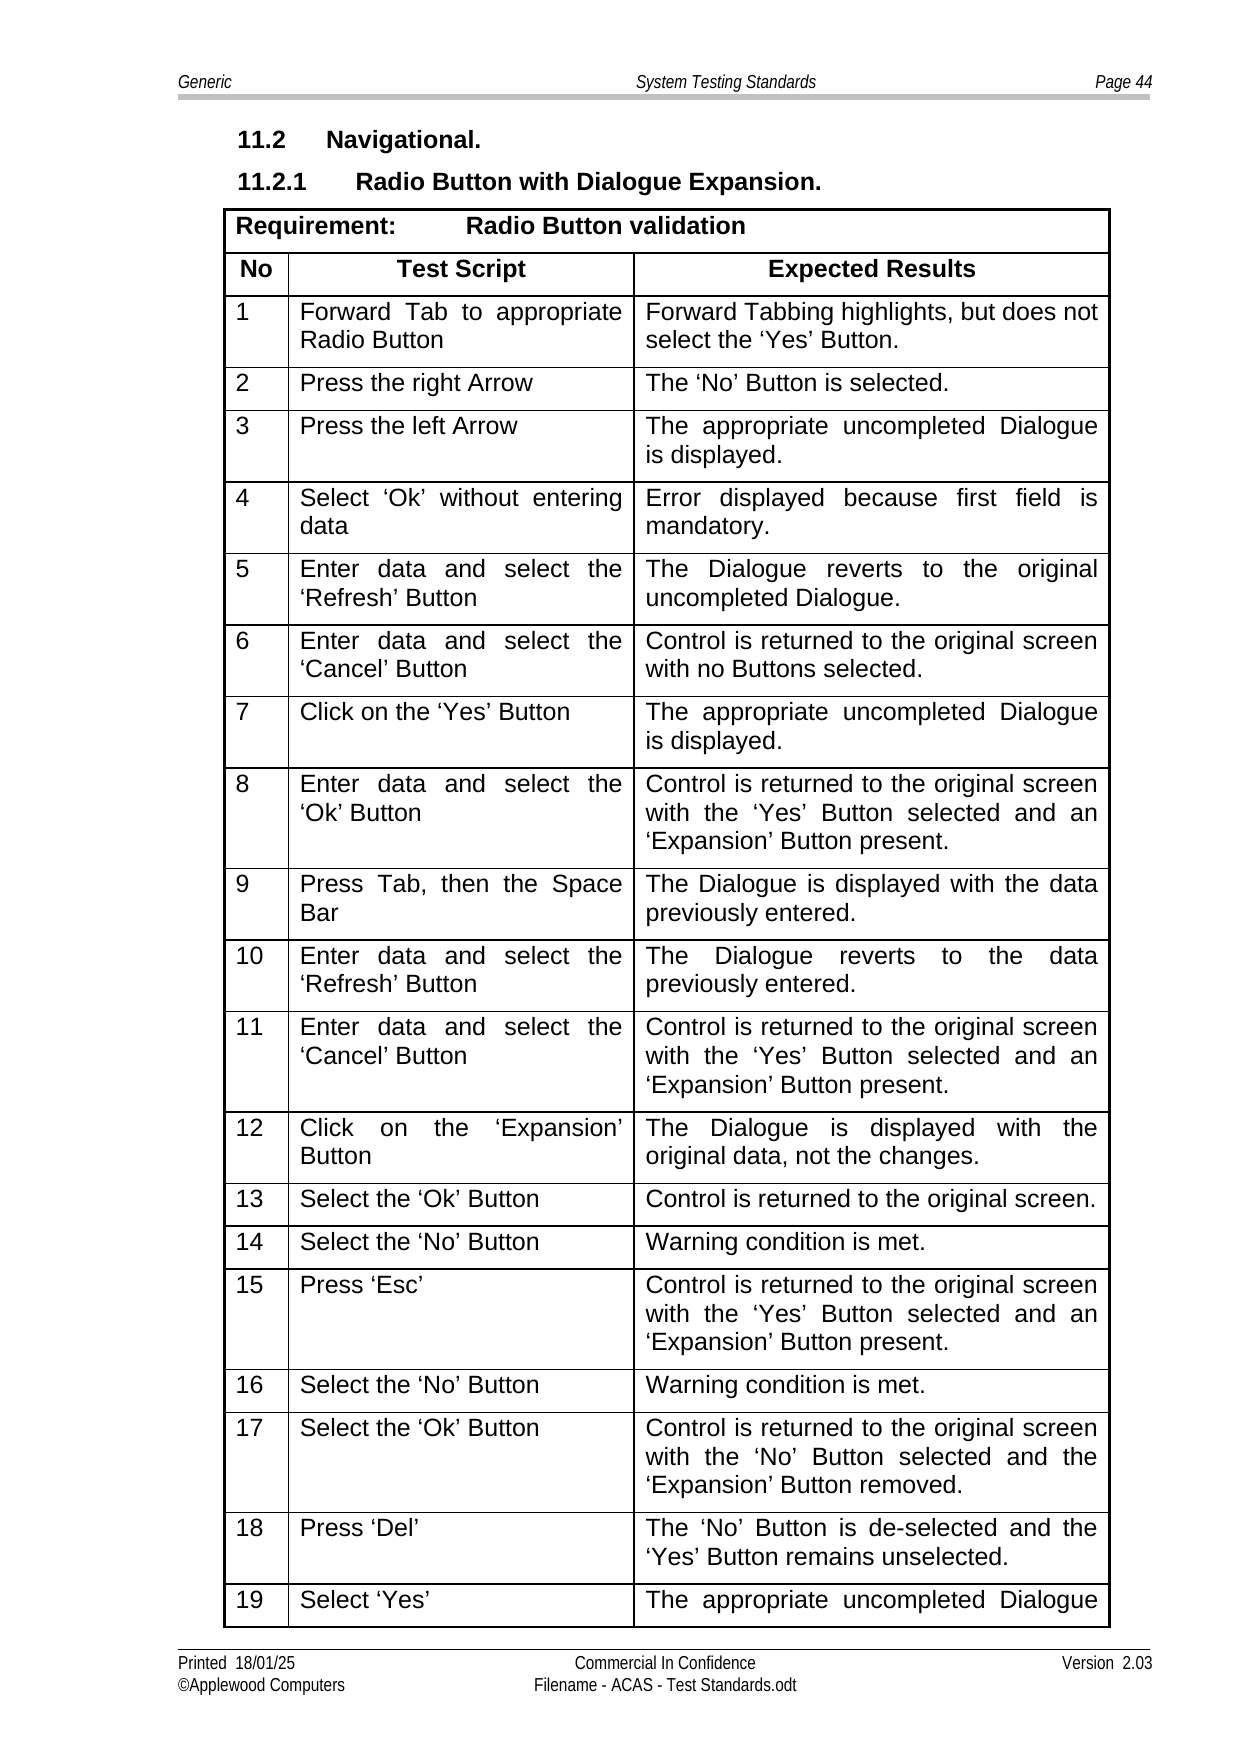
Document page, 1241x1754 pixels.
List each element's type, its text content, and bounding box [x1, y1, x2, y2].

table_cell Control is returned to the original screen. [635, 1184, 1108, 1225]
table_header Requirement: Radio Button validation [226, 211, 1108, 252]
table_cell Select the ‘Ok’ Button [289, 1413, 633, 1512]
table_cell No [226, 254, 288, 295]
subtitle 11.2 Navigational. [237, 125, 1110, 154]
subtitle 11.2.1 Radio Button with Dialogue Expansion. [237, 167, 1110, 195]
table_cell Test Script [289, 254, 633, 295]
table_cell The appropriate uncompleted Dialogue is displayed. [635, 697, 1108, 767]
table_cell Press the left Arrow [289, 411, 633, 481]
table_cell 4 [226, 483, 288, 553]
table_cell 13 [226, 1184, 288, 1225]
table_cell Error displayed because first field is mandatory. [635, 483, 1108, 553]
table_cell Enter data and select the ‘Cancel’ Button [289, 626, 633, 696]
table_cell 6 [226, 626, 288, 696]
table_cell Press the right Arrow [289, 368, 633, 409]
table_cell 14 [226, 1227, 288, 1268]
table_cell 12 [226, 1113, 288, 1183]
table_cell Control is returned to the original screen with the ‘Yes’ Button selected and an ‘Expansion’ Button present. [635, 1012, 1108, 1111]
table_cell Warning condition is met. [635, 1227, 1108, 1268]
table_cell Select the ‘Ok’ Button [289, 1184, 633, 1225]
table_cell 16 [226, 1370, 288, 1411]
table_cell Press Tab, then the Space Bar [289, 869, 633, 939]
table_cell The Dialogue reverts to the original uncompleted Dialogue. [635, 554, 1108, 624]
table_cell Control is returned to the original screen with the ‘Yes’ Button selected and an ‘Expansion’ Button present. [635, 1270, 1108, 1368]
table_cell 9 [226, 869, 288, 939]
table_cell Press ‘Esc’ [289, 1270, 633, 1368]
table_cell Enter data and select the ‘Refresh’ Button [289, 554, 633, 624]
table_cell Warning condition is met. [635, 1370, 1108, 1411]
table_cell 5 [226, 554, 288, 624]
table_cell Control is returned to the original screen with the ‘No’ Button selected and the ‘Expansion’ Button removed. [635, 1413, 1108, 1512]
table_cell 19 [226, 1585, 288, 1626]
table_cell 2 [226, 368, 288, 409]
table_cell 10 [226, 941, 288, 1011]
table_cell Control is returned to the original screen with the ‘Yes’ Button selected and an ‘Expansion’ Button present. [635, 769, 1108, 868]
table_cell 17 [226, 1413, 288, 1512]
table_cell Enter data and select the ‘Ok’ Button [289, 769, 633, 868]
table_cell Click on the ‘Expansion’ Button [289, 1113, 633, 1183]
table_cell 7 [226, 697, 288, 767]
table_cell Control is returned to the original screen with no Buttons selected. [635, 626, 1108, 696]
table_cell Select the ‘No’ Button [289, 1227, 633, 1268]
table_cell 3 [226, 411, 288, 481]
table_cell The appropriate uncompleted Dialogue [635, 1585, 1108, 1626]
table_cell Forward Tab to appropriate Radio Button [289, 297, 633, 367]
table_cell Select ‘Ok’ without entering data [289, 483, 633, 553]
table_cell 11 [226, 1012, 288, 1111]
table_cell Enter data and select the ‘Cancel’ Button [289, 1012, 633, 1111]
table_cell 1 [226, 297, 288, 367]
table_cell The ‘No’ Button is de-selected and the ‘Yes’ Button remains unselected. [635, 1513, 1108, 1583]
table_cell Enter data and select the ‘Refresh’ Button [289, 941, 633, 1011]
table_cell The Dialogue is displayed with the original data, not the changes. [635, 1113, 1108, 1183]
table_cell The appropriate uncompleted Dialogue is displayed. [635, 411, 1108, 481]
table_cell Click on the ‘Yes’ Button [289, 697, 633, 767]
table_cell Press ‘Del’ [289, 1513, 633, 1583]
table_cell The Dialogue reverts to the data previously entered. [635, 941, 1108, 1011]
table_cell 18 [226, 1513, 288, 1583]
table_cell Forward Tabbing highlights, but does not select the ‘Yes’ Button. [635, 297, 1108, 367]
table_cell Select the ‘No’ Button [289, 1370, 633, 1411]
table_cell Select ‘Yes’ [289, 1585, 633, 1626]
table_cell 8 [226, 769, 288, 868]
table_cell 15 [226, 1270, 288, 1368]
table_cell Expected Results [635, 254, 1108, 295]
table_cell The ‘No’ Button is selected. [635, 368, 1108, 409]
table_cell The Dialogue is displayed with the data previously entered. [635, 869, 1108, 939]
